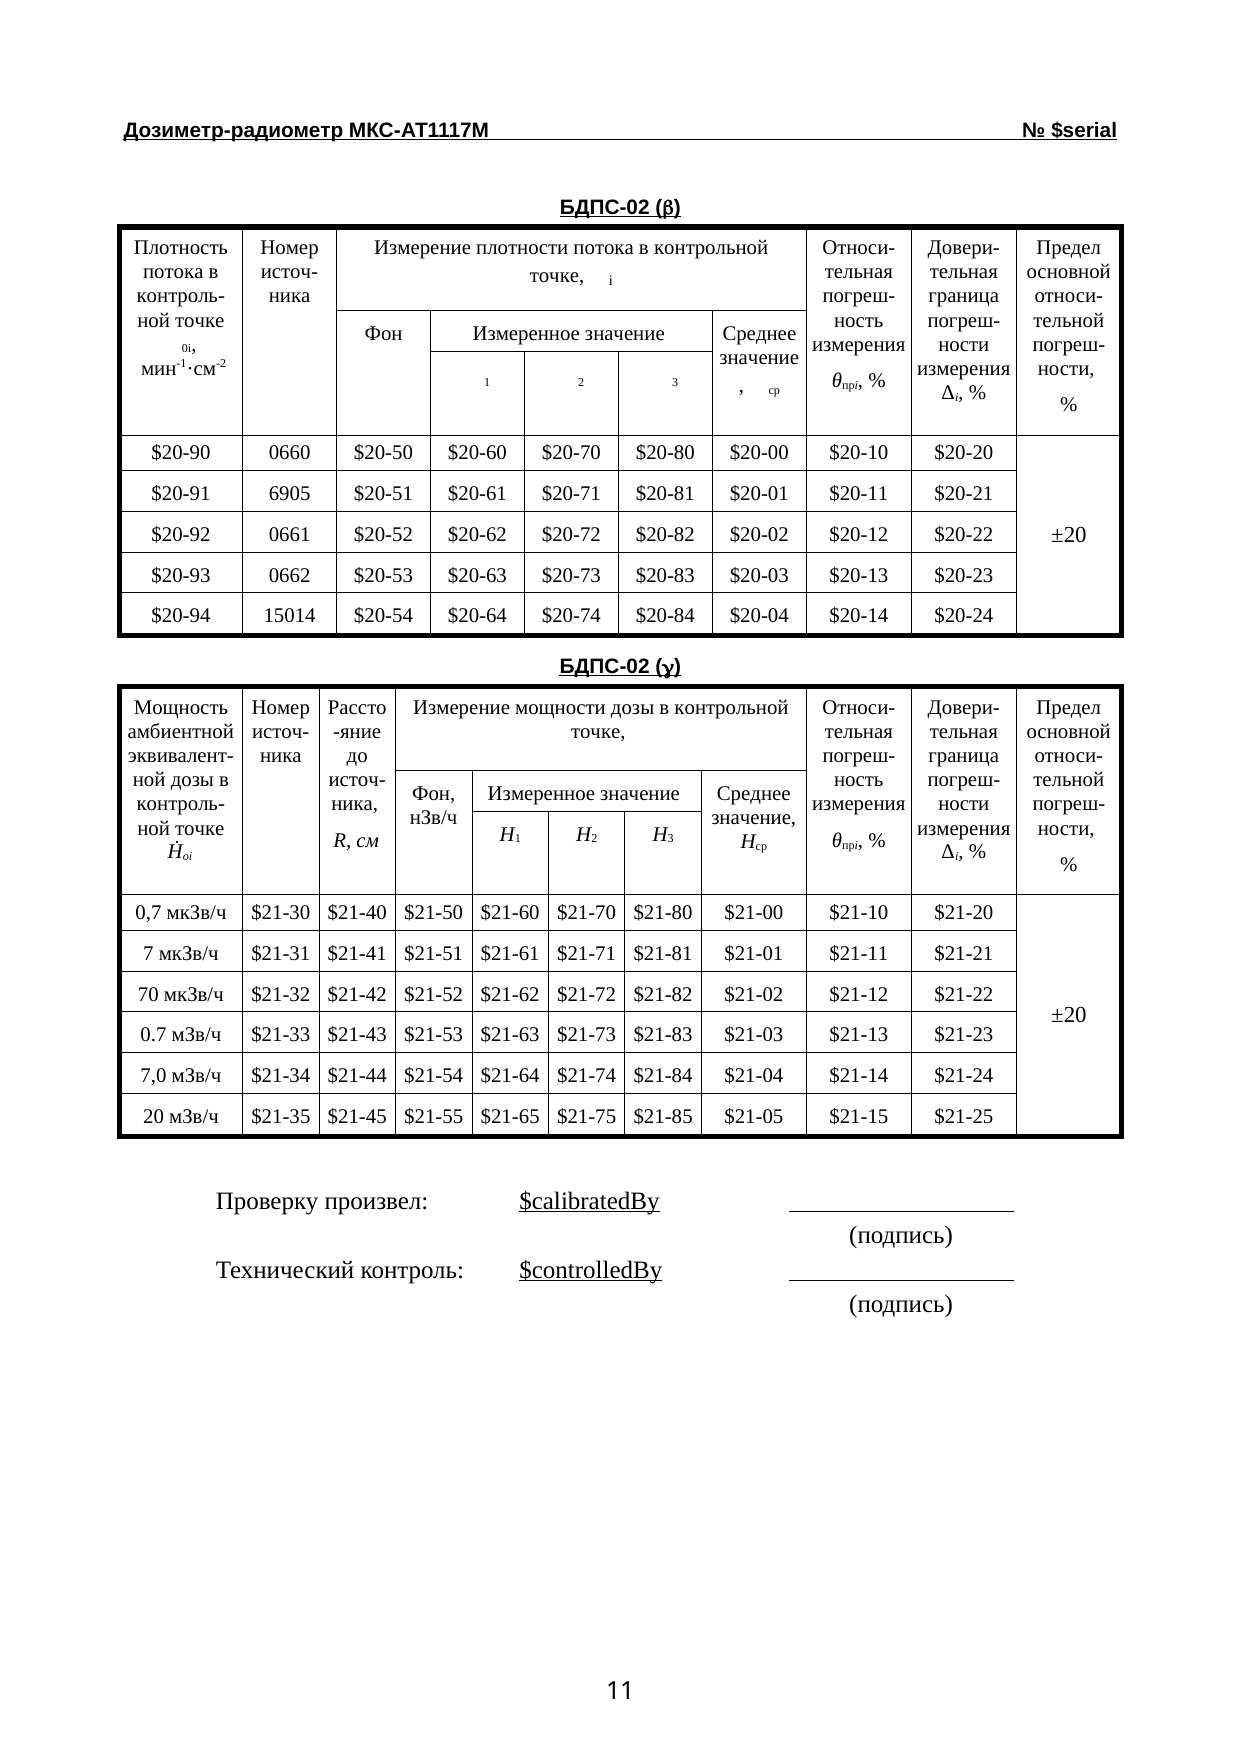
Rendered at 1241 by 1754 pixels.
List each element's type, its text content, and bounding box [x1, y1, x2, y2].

table_cell $20-74 [525, 593, 618, 633]
table_cell Предел основной относи-тельной погреш-ности, % [1017, 230, 1119, 434]
table_cell 6905 [243, 471, 336, 511]
table_cell $20-73 [525, 553, 618, 592]
table_cell $21-01 [702, 931, 806, 971]
table_cell $21-24 [912, 1053, 1016, 1093]
table_cell $21-71 [549, 931, 624, 971]
table_cell $20-70 [525, 436, 618, 470]
table_cell $20-80 [619, 436, 712, 470]
table_cell $21-75 [549, 1094, 624, 1133]
table_cell Измерение мощности дозы в контрольной точке, [396, 689, 806, 770]
table_cell $21-44 [320, 1053, 395, 1093]
table_cell $21-62 [473, 972, 548, 1011]
table_cell $20-50 [337, 436, 430, 470]
table_cell $20-03 [713, 553, 806, 592]
table_cell $21-85 [625, 1094, 701, 1133]
table_cell $20-61 [431, 471, 524, 511]
table_cell $21-04 [702, 1053, 806, 1093]
table_cell Измеренное значение [431, 311, 712, 351]
table_cell 3 [619, 352, 712, 434]
table_cell $21-20 [912, 895, 1016, 930]
table_cell $21-13 [807, 1012, 911, 1052]
table_cell $20-81 [619, 471, 712, 511]
table_cell $21-50 [396, 895, 472, 930]
table_cell Относи-тельная погреш-ность измерения θпрi, % [807, 230, 911, 434]
table_cell $20-11 [807, 471, 911, 511]
table_cell $20-04 [713, 593, 806, 633]
table_cell $21-51 [396, 931, 472, 971]
table_cell $21-23 [912, 1012, 1016, 1052]
table_cell ±20 [1017, 436, 1119, 633]
table_cell $21-80 [625, 895, 701, 930]
table_cell $20-10 [807, 436, 911, 470]
table_cell ±20 [1017, 895, 1119, 1133]
table_cell Довери-тельная граница погреш-ности измерения Δi, % [912, 689, 1016, 894]
table_cell [210, 1289, 513, 1318]
table_cell $20-93 [122, 553, 242, 592]
table_cell Рассто-яние до источ-ника, R, см [320, 689, 395, 894]
table_header БДПС-02 (b) [119, 179, 1121, 224]
table_cell Технический контроль: [210, 1249, 513, 1289]
table_cell $20-82 [619, 512, 712, 552]
table_cell $20-60 [431, 436, 524, 470]
table_cell 0,7 мкЗв/ч [122, 895, 242, 930]
table_cell $20-00 [713, 436, 806, 470]
table_cell H2 [549, 812, 624, 894]
table_cell 1 [431, 352, 524, 434]
table_cell $21-34 [243, 1053, 319, 1093]
table_cell $21-64 [473, 1053, 548, 1093]
table_cell Фон [337, 311, 430, 434]
table_cell $20-71 [525, 471, 618, 511]
table_cell [514, 1289, 771, 1318]
table_cell 70 мкЗв/ч [122, 972, 242, 1011]
table_cell $21-41 [320, 931, 395, 971]
table_cell $21-42 [320, 972, 395, 1011]
table_cell Среднее значение, ср [713, 311, 806, 434]
table_cell [210, 1220, 513, 1249]
table_cell $20-84 [619, 593, 712, 633]
table_cell Измерение плотности потока в контрольной точке, i [337, 230, 806, 310]
table_cell $20-52 [337, 512, 430, 552]
table_cell $20-12 [807, 512, 911, 552]
table_cell $20-63 [431, 553, 524, 592]
table_cell $21-02 [702, 972, 806, 1011]
table_cell $21-60 [473, 895, 548, 930]
table_cell $20-22 [912, 512, 1016, 552]
table_cell Измеренное значение [473, 771, 701, 811]
table_cell $21-03 [702, 1012, 806, 1052]
table_header БДПС-02 () [119, 638, 1121, 684]
table_cell $21-30 [243, 895, 319, 930]
table_cell Довери-тельная граница погреш-ности измерения Δi, % [912, 230, 1016, 434]
table_cell $21-65 [473, 1094, 548, 1133]
table_cell [771, 1249, 1030, 1289]
table_cell $21-63 [473, 1012, 548, 1052]
table_cell 2 [525, 352, 618, 434]
table_cell 0.7 мЗв/ч [122, 1012, 242, 1052]
table_cell $21-31 [243, 931, 319, 971]
table_cell $20-51 [337, 471, 430, 511]
table_cell $21-22 [912, 972, 1016, 1011]
table_cell $21-40 [320, 895, 395, 930]
table_cell 0660 [243, 436, 336, 470]
table_cell $21-52 [396, 972, 472, 1011]
table_cell $20-53 [337, 553, 430, 592]
table_cell $21-00 [702, 895, 806, 930]
table_header [771, 1180, 1030, 1220]
table_cell $20-83 [619, 553, 712, 592]
table_header Проверку произвел: [210, 1180, 513, 1220]
table_cell $21-21 [912, 931, 1016, 971]
table_cell $21-14 [807, 1053, 911, 1093]
table_cell $21-43 [320, 1012, 395, 1052]
table_cell Относи-тельная погреш-ность измерения θпрi, % [807, 689, 911, 894]
table_cell $21-74 [549, 1053, 624, 1093]
table_cell $20-54 [337, 593, 430, 633]
table_cell (подпись) [771, 1220, 1030, 1249]
table_cell $20-94 [122, 593, 242, 633]
table_cell $21-35 [243, 1094, 319, 1133]
table_cell $20-92 [122, 512, 242, 552]
table_cell Среднее значение, Hср [702, 771, 806, 894]
table_cell Номер источ-ника [243, 230, 336, 434]
table_cell $20-01 [713, 471, 806, 511]
table_cell $21-84 [625, 1053, 701, 1093]
table_cell $21-32 [243, 972, 319, 1011]
table_cell $20-91 [122, 471, 242, 511]
table_cell $21-11 [807, 931, 911, 971]
table_cell $21-83 [625, 1012, 701, 1052]
table_cell $20-02 [713, 512, 806, 552]
table_header $calibratedBy [514, 1180, 771, 1220]
table_cell $21-53 [396, 1012, 472, 1052]
table_cell $21-33 [243, 1012, 319, 1052]
table_cell $21-55 [396, 1094, 472, 1133]
table_cell Мощность амбиентной эквивалент-ной дозы в контроль-ной точке Ḣoi [122, 689, 242, 894]
table_cell $20-72 [525, 512, 618, 552]
table_cell $21-12 [807, 972, 911, 1011]
table_cell $21-82 [625, 972, 701, 1011]
table_cell 15014 [243, 593, 336, 633]
table_cell H1 [473, 812, 548, 894]
table_cell (подпись) [771, 1289, 1030, 1318]
table_cell $21-05 [702, 1094, 806, 1133]
table_cell $21-25 [912, 1094, 1016, 1133]
table_cell $20-13 [807, 553, 911, 592]
table_cell 0661 [243, 512, 336, 552]
table_cell $21-15 [807, 1094, 911, 1133]
table_cell $21-45 [320, 1094, 395, 1133]
table_cell $21-10 [807, 895, 911, 930]
table_cell $21-54 [396, 1053, 472, 1093]
table_cell $20-64 [431, 593, 524, 633]
table_cell H3 [625, 812, 701, 894]
table_cell $20-20 [912, 436, 1016, 470]
table_cell $20-21 [912, 471, 1016, 511]
table_cell [514, 1220, 771, 1249]
table_cell $20-23 [912, 553, 1016, 592]
table_cell 7,0 мЗв/ч [122, 1053, 242, 1093]
table_cell Плотность потока в контроль-ной точке 0i, мин-1·см-2 [122, 230, 242, 434]
table_cell 0662 [243, 553, 336, 592]
table_cell Предел основной относи-тельной погреш-ности, % [1017, 689, 1119, 894]
table_cell $21-61 [473, 931, 548, 971]
table_cell $controlledBy [514, 1249, 771, 1289]
table_cell $21-81 [625, 931, 701, 971]
table_cell Фон, нЗв/ч [396, 771, 472, 894]
table_cell $20-62 [431, 512, 524, 552]
table_cell Номер источ-ника [243, 689, 319, 894]
table_cell $21-70 [549, 895, 624, 930]
table_cell $20-90 [122, 436, 242, 470]
table_cell $20-24 [912, 593, 1016, 633]
table_cell $21-72 [549, 972, 624, 1011]
table_cell $21-73 [549, 1012, 624, 1052]
table_cell 20 мЗв/ч [122, 1094, 242, 1133]
table_cell 7 мкЗв/ч [122, 931, 242, 971]
table_cell $20-14 [807, 593, 911, 633]
